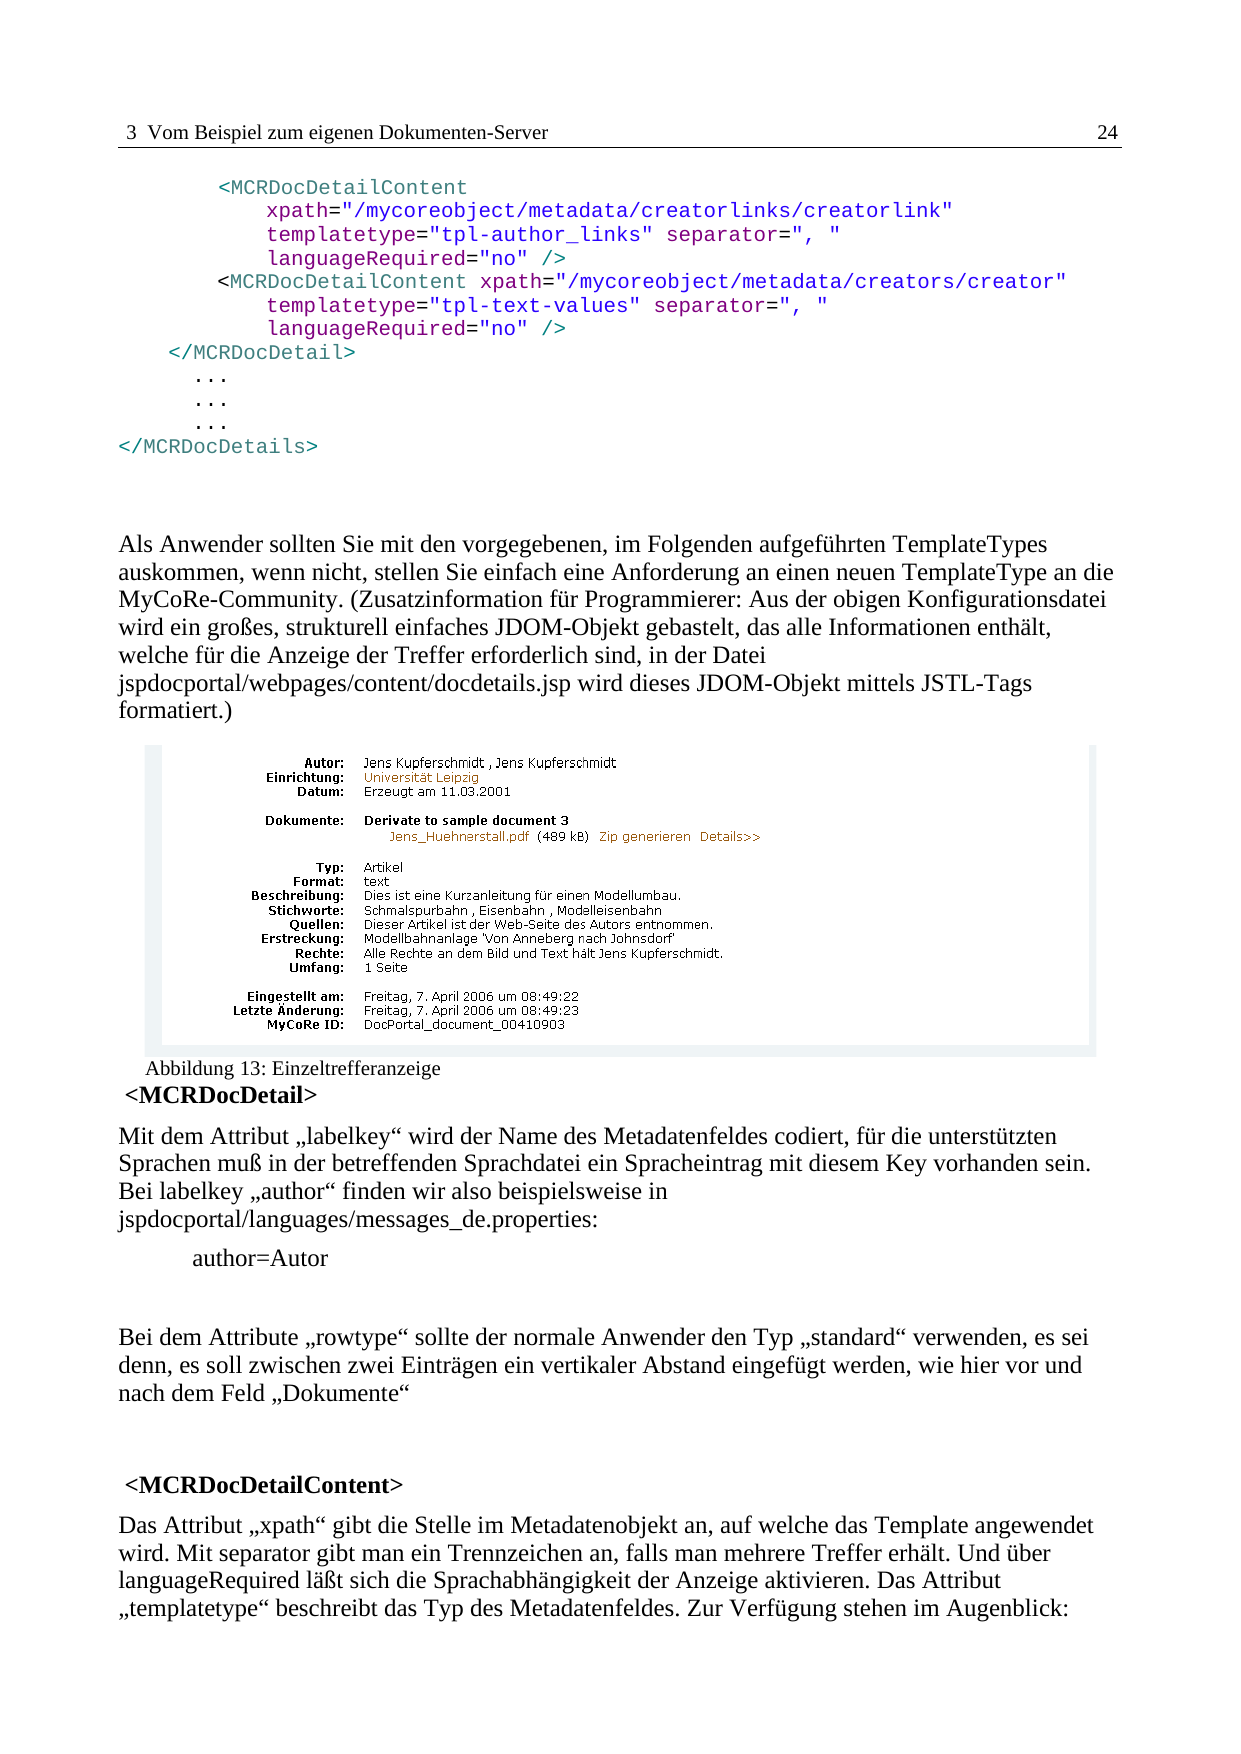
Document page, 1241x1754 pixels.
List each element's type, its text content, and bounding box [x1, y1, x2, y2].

text Das Attribut „xpath“ gibt die Stelle im Metadatenobjekt an, auf welche das Template angewendet wird. Mit separator gibt man ein Trennzeichen an, falls man mehrere Treffer erhält. Und über languageRequired läßt sich die Sprachabhängigkeit der Anzeige aktivieren. Das Attribut „templatetype“ beschreibt das Typ des Metadatenfeldes. Zur Verfügung stehen im Augenblick: [118, 1511, 1122, 1622]
subtitle <MCRDocDetail> [118, 1082, 1122, 1109]
text Abbildung 13: Einzeltrefferanzeige [145, 1057, 1096, 1080]
text <MCRDocDetailContent xpath="/mycoreobject/metadata/creatorlinks/creatorlink" templatetype="tpl-author_links" separator=", " [118, 177, 1122, 248]
subtitle <MCRDocDetailContent> [118, 1471, 1122, 1499]
text ... [118, 412, 1122, 436]
picture [144, 745, 1097, 1057]
text Bei dem Attribute „rowtype“ sollte der normale Anwender den Typ „standard“ verwenden, es sei denn, es soll zwischen zwei Einträgen ein vertikaler Abstand eingefügt werden, wie hier vor und nach dem Feld „Dokumente“ [118, 1323, 1122, 1407]
text </MCRDocDetails> [118, 436, 1122, 459]
text ... [118, 389, 1122, 412]
text Mit dem Attribut „labelkey“ wird der Name des Metadatenfeldes codiert, für die unterstützten Sprachen muß in der betreffenden Sprachdatei ein Spracheintrag mit diesem Key vorhanden sein. Bei labelkey „author“ finden wir also beispielsweise in jspdocportal/languages/messages_de.properties: [118, 1122, 1122, 1233]
text languageRequired="no" /> [118, 318, 1122, 342]
text ... [118, 365, 1122, 389]
text languageRequired="no" /> [118, 248, 1122, 271]
text </MCRDocDetail> [118, 342, 1122, 365]
text author=Autor [118, 1244, 1122, 1272]
text <MCRDocDetailContent xpath="/mycoreobject/metadata/creators/creator" templatetype="tpl-text-values" separator=", " [118, 271, 1122, 318]
text Als Anwender sollten Sie mit den vorgegebenen, im Folgenden aufgeführten TemplateTypes auskommen, wenn nicht, stellen Sie einfach eine Anforderung an einen neuen TemplateType an die MyCoRe-Community. (Zusatzinformation für Programmierer: Aus der obigen Konfigurationsdatei wird ein großes, strukturell einfaches JDOM-Objekt gebastelt, das alle Informationen enthält, welche für die Anzeige der Treffer erforderlich sind, in der Datei jspdocportal/webpages/content/docdetails.jsp wird dieses JDOM-Objekt mittels JSTL-Tags formatiert.) [118, 530, 1122, 724]
